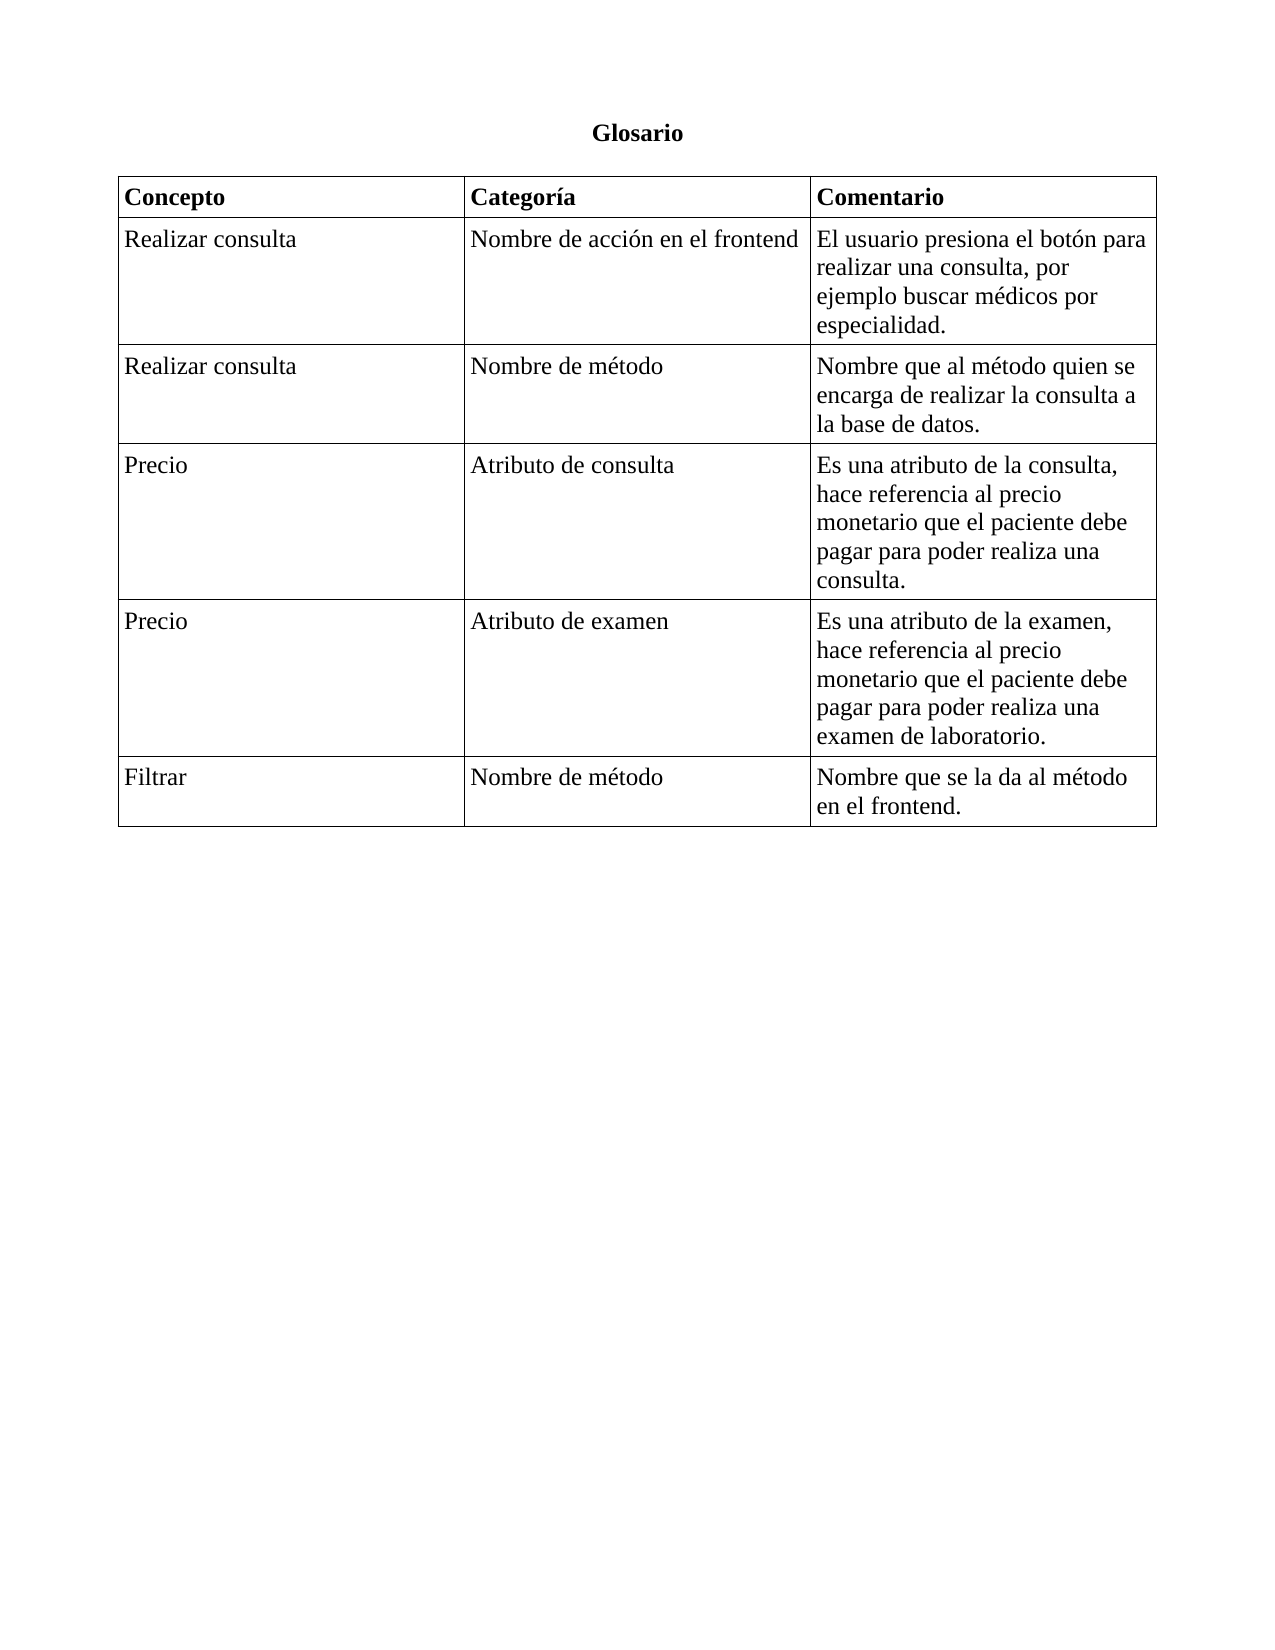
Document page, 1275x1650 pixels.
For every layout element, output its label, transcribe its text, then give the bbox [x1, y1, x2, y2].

table_header Categoría [465, 177, 810, 217]
table_cell Realizar consulta [119, 218, 464, 344]
table_cell Es una atributo de la examen, hace referencia al precio monetario que el paciente debe pagar para poder realiza una examen de laboratorio. [811, 600, 1156, 756]
table_cell Atributo de examen [465, 600, 810, 756]
table_cell Atributo de consulta [465, 444, 810, 599]
table_cell Nombre de método [465, 757, 810, 826]
table_cell Nombre de acción en el frontend [465, 218, 810, 344]
table_cell Nombre que al método quien se encarga de realizar la consulta a la base de datos. [811, 345, 1156, 443]
table_cell El usuario presiona el botón para realizar una consulta, por ejemplo buscar médicos por especialidad. [811, 218, 1156, 344]
table_cell Filtrar [119, 757, 464, 826]
table_cell Nombre de método [465, 345, 810, 443]
table_cell Precio [119, 444, 464, 599]
text Glosario [118, 118, 1157, 147]
table_cell Precio [119, 600, 464, 756]
table_cell Realizar consulta [119, 345, 464, 443]
table_cell Es una atributo de la consulta, hace referencia al precio monetario que el paciente debe pagar para poder realiza una consulta. [811, 444, 1156, 599]
table_cell Nombre que se la da al método en el frontend. [811, 757, 1156, 826]
table_header Concepto [119, 177, 464, 217]
table_header Comentario [811, 177, 1156, 217]
